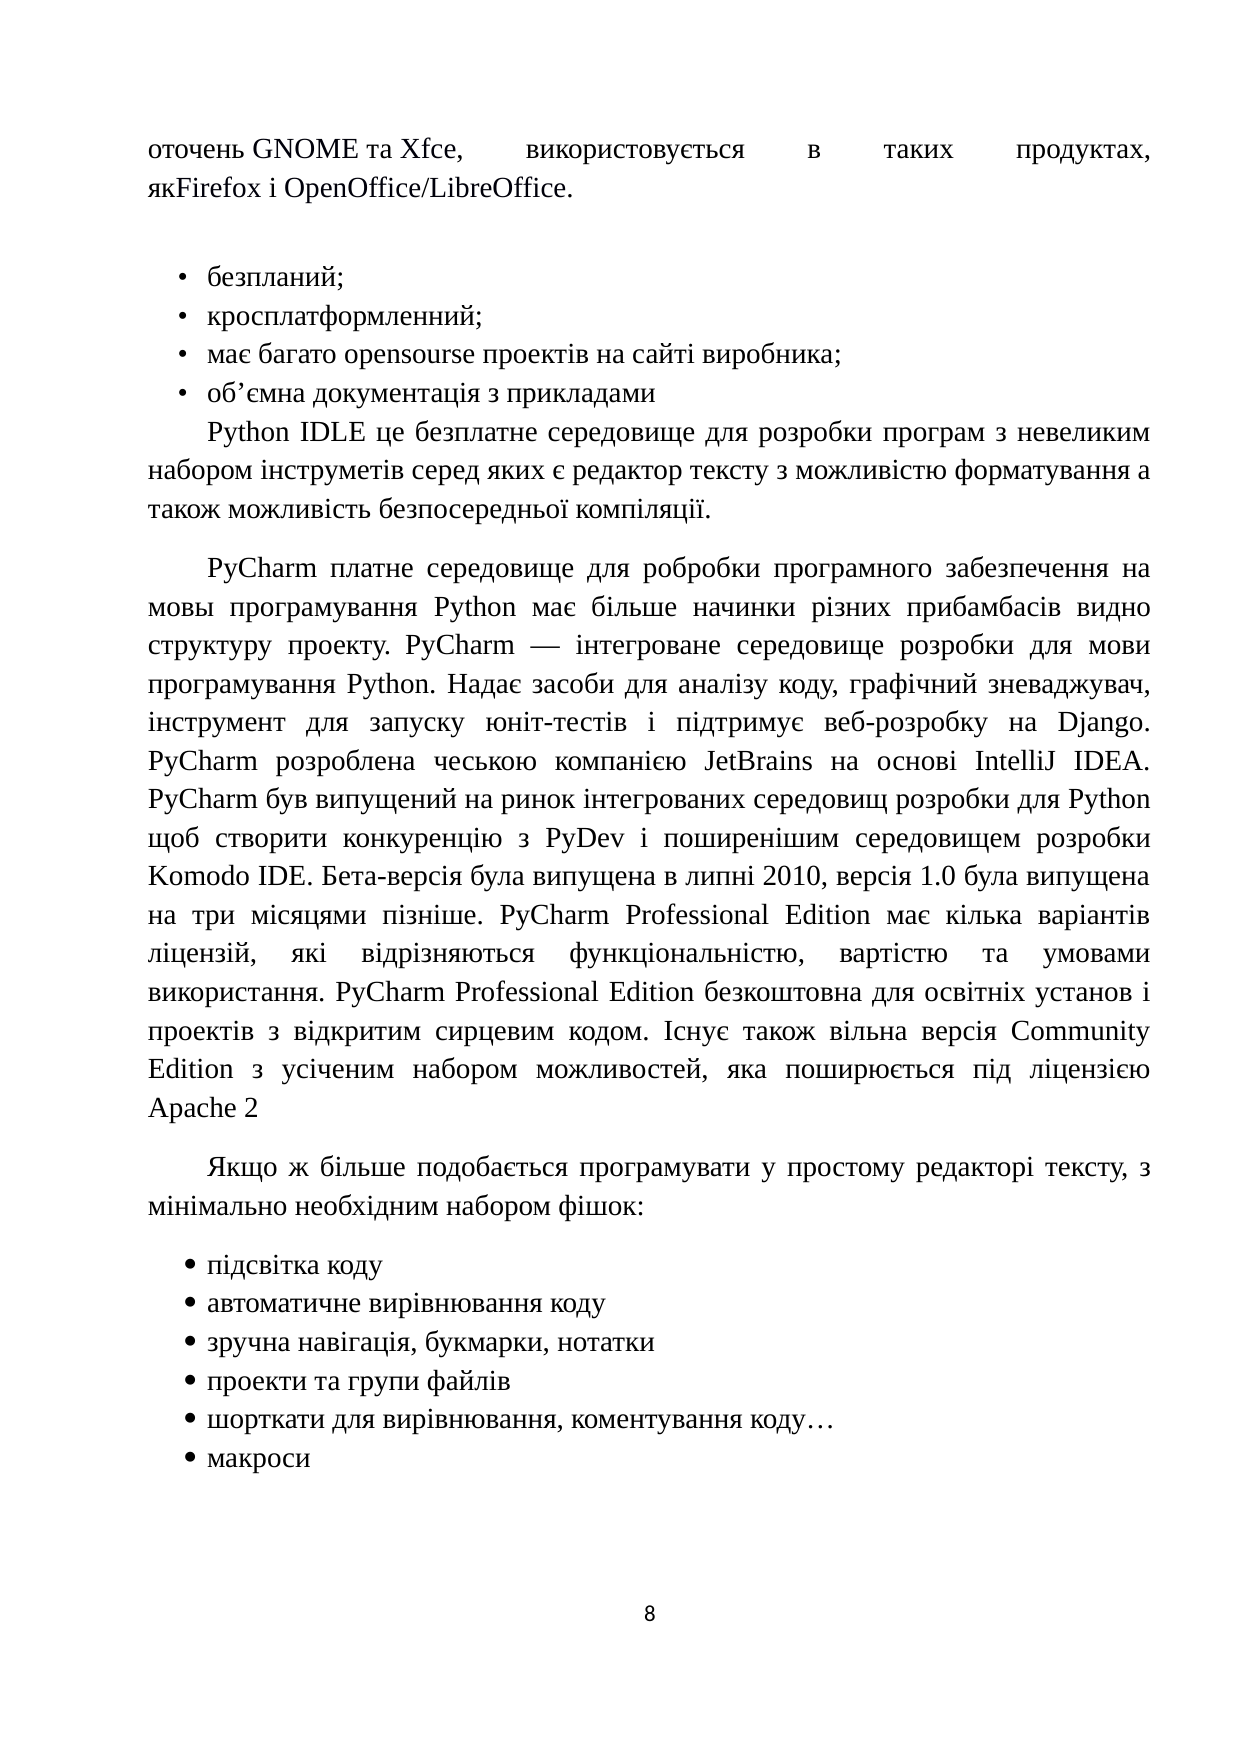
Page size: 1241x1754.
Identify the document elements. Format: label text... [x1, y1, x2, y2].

list шорткати для вирівнювання, коментування коду… [185, 1402, 1152, 1435]
list підсвітка коду [185, 1247, 1152, 1281]
list макроси [185, 1440, 1152, 1474]
text оточень GNOME та Xfce, використовується в таких продуктах, якFirefox і OpenOffice/LibreOffice. [148, 131, 1152, 203]
text Якщо ж більше подобається програмувати у простому редакторі тексту, з мінімально необхідним набором фішок: [148, 1149, 1152, 1221]
list проекти та групи файлів [185, 1363, 1152, 1397]
list зручна навігація, букмарки, нотатки [185, 1324, 1152, 1358]
list об’ємна документація з прикладами [177, 375, 1152, 409]
text Python IDLE це безплатне середовище для розробки програм з невеликим набором інструметів серед яких є редактор тексту з можливістю форматування а також можливість безпосередньої компіляції. [148, 414, 1152, 524]
list кросплатформленний; [177, 298, 1152, 332]
list безпланий; [177, 259, 1152, 293]
text PyCharm платне середовище для робробки програмного забезпечення на мовы програмування Python має більше начинки різних прибамбасів видно структуру проекту. PyCharm — інтегроване середовище розробки для мови програмування Python. Надає засоби для аналізу коду, графічний зневаджувач, інструмент для запуску юніт-тестів і підтримує веб-розробку на Django. PyCharm розроблена чеською компанією JetBrains на основі IntelliJ IDEA. PyCharm був випущений на ринок інтегрованих середовищ розробки для Python щоб створити конкуренцію з PyDev і поширенішим середовищем розробки Komodo IDE. Бета-версія була випущена в липні 2010, версія 1.0 була випущена на три місяцями пізніше. PyCharm Professional Edition має кілька варіантів ліцензій, які відрізняються функціональністю, вартістю та умовами використання. PyCharm Professional Edition безкоштовна для освітніх установ і проектів з відкритим сирцевим кодом. Існує також вільна версія Community Edition з усіченим набором можливостей, яка поширюється під ліцензією Apache 2 [148, 550, 1152, 1123]
list автоматичне вирівнювання коду [185, 1286, 1152, 1319]
list має багато opensourse проектів на сайті виробника; [177, 337, 1152, 370]
